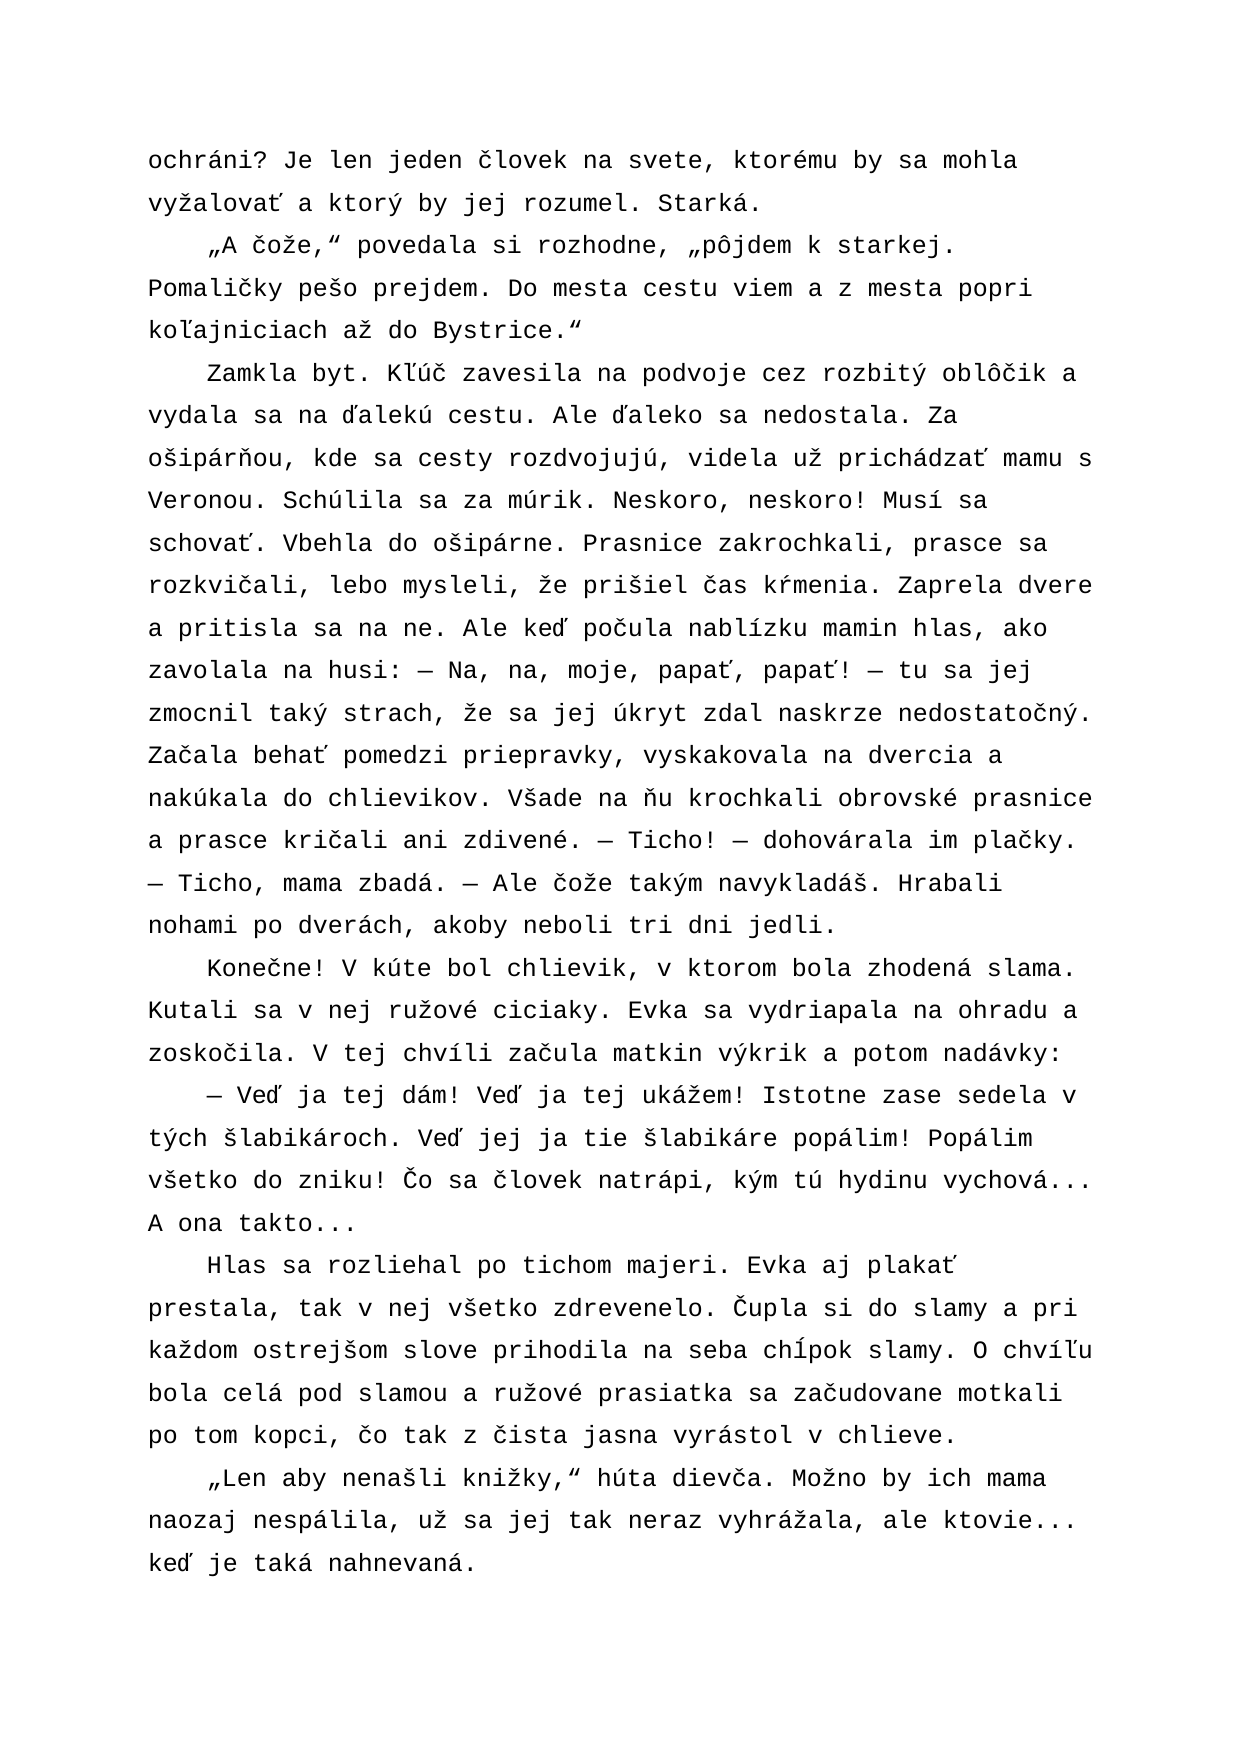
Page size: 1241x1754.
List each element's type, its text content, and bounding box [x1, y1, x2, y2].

text Konečne! V kúte bol chlievik, v ktorom bola zhodená slama. Kutali sa v nej ružové ciciaky. Evka sa vydriapala na ohradu a zoskočila. V tej chvíli začula matkin výkrik a potom nadávky: [148, 955, 1093, 1068]
text „A čože,“ povedala si rozhodne, „pôjdem k starkej. Pomaličky pešo prejdem. Do mesta cestu viem a z mesta popri koľajniciach až do Bystrice.“ [148, 233, 1093, 346]
text „Len aby nenašli knižky,“ húta dievča. Možno by ich mama naozaj nespálila, už sa jej tak neraz vyhrážala, ale ktovie... keď je taká nahnevaná. [148, 1465, 1093, 1578]
text Zamkla byt. Kľúč zavesila na podvoje cez rozbitý oblôčik a vydala sa na ďalekú cestu. Ale ďaleko sa nedostala. Za ošipárňou, kde sa cesty rozdvojujú, videla už prichádzať mamu s Veronou. Schúlila sa za múrik. Neskoro, neskoro! Musí sa schovať. Vbehla do ošipárne. Prasnice zakrochkali, prasce sa rozkvičali, lebo mysleli, že prišiel čas kŕmenia. Zaprela dvere a pritisla sa na ne. Ale keď počula nablízku mamin hlas, ako zavolala na husi: — Na, na, moje, papať, papať! — tu sa jej zmocnil taký strach, že sa jej úkryt zdal naskrze nedostatočný. Začala behať pomedzi priepravky, vyskakovala na dvercia a nakúkala do chlievikov. Všade na ňu krochkali obrovské prasnice a prasce kričali ani zdivené. — Ticho! — dohovárala im plačky. — Ticho, mama zbadá. — Ale čože takým navykladáš. Hrabali nohami po dverách, akoby neboli tri dni jedli. [148, 360, 1093, 941]
text — Veď ja tej dám! Veď ja tej ukážem! Istotne zase sedela v tých šlabikároch. Veď jej ja tie šlabikáre popálim! Popálim všetko do zniku! Čo sa človek natrápi, kým tú hydinu vychová... A ona takto... [148, 1083, 1093, 1238]
text ochráni? Je len jeden človek na svete, ktorému by sa mohla vyžalovať a ktorý by jej rozumel. Starká. [148, 148, 1093, 218]
text Hlas sa rozliehal po tichom majeri. Evka aj plakať prestala, tak v nej všetko zdrevenelo. Čupla si do slamy a pri každom ostrejšom slove prihodila na seba chĺpok slamy. O chvíľu bola celá pod slamou a ružové prasiatka sa začudovane motkali po tom kopci, čo tak z čista jasna vyrástol v chlieve. [148, 1253, 1093, 1451]
